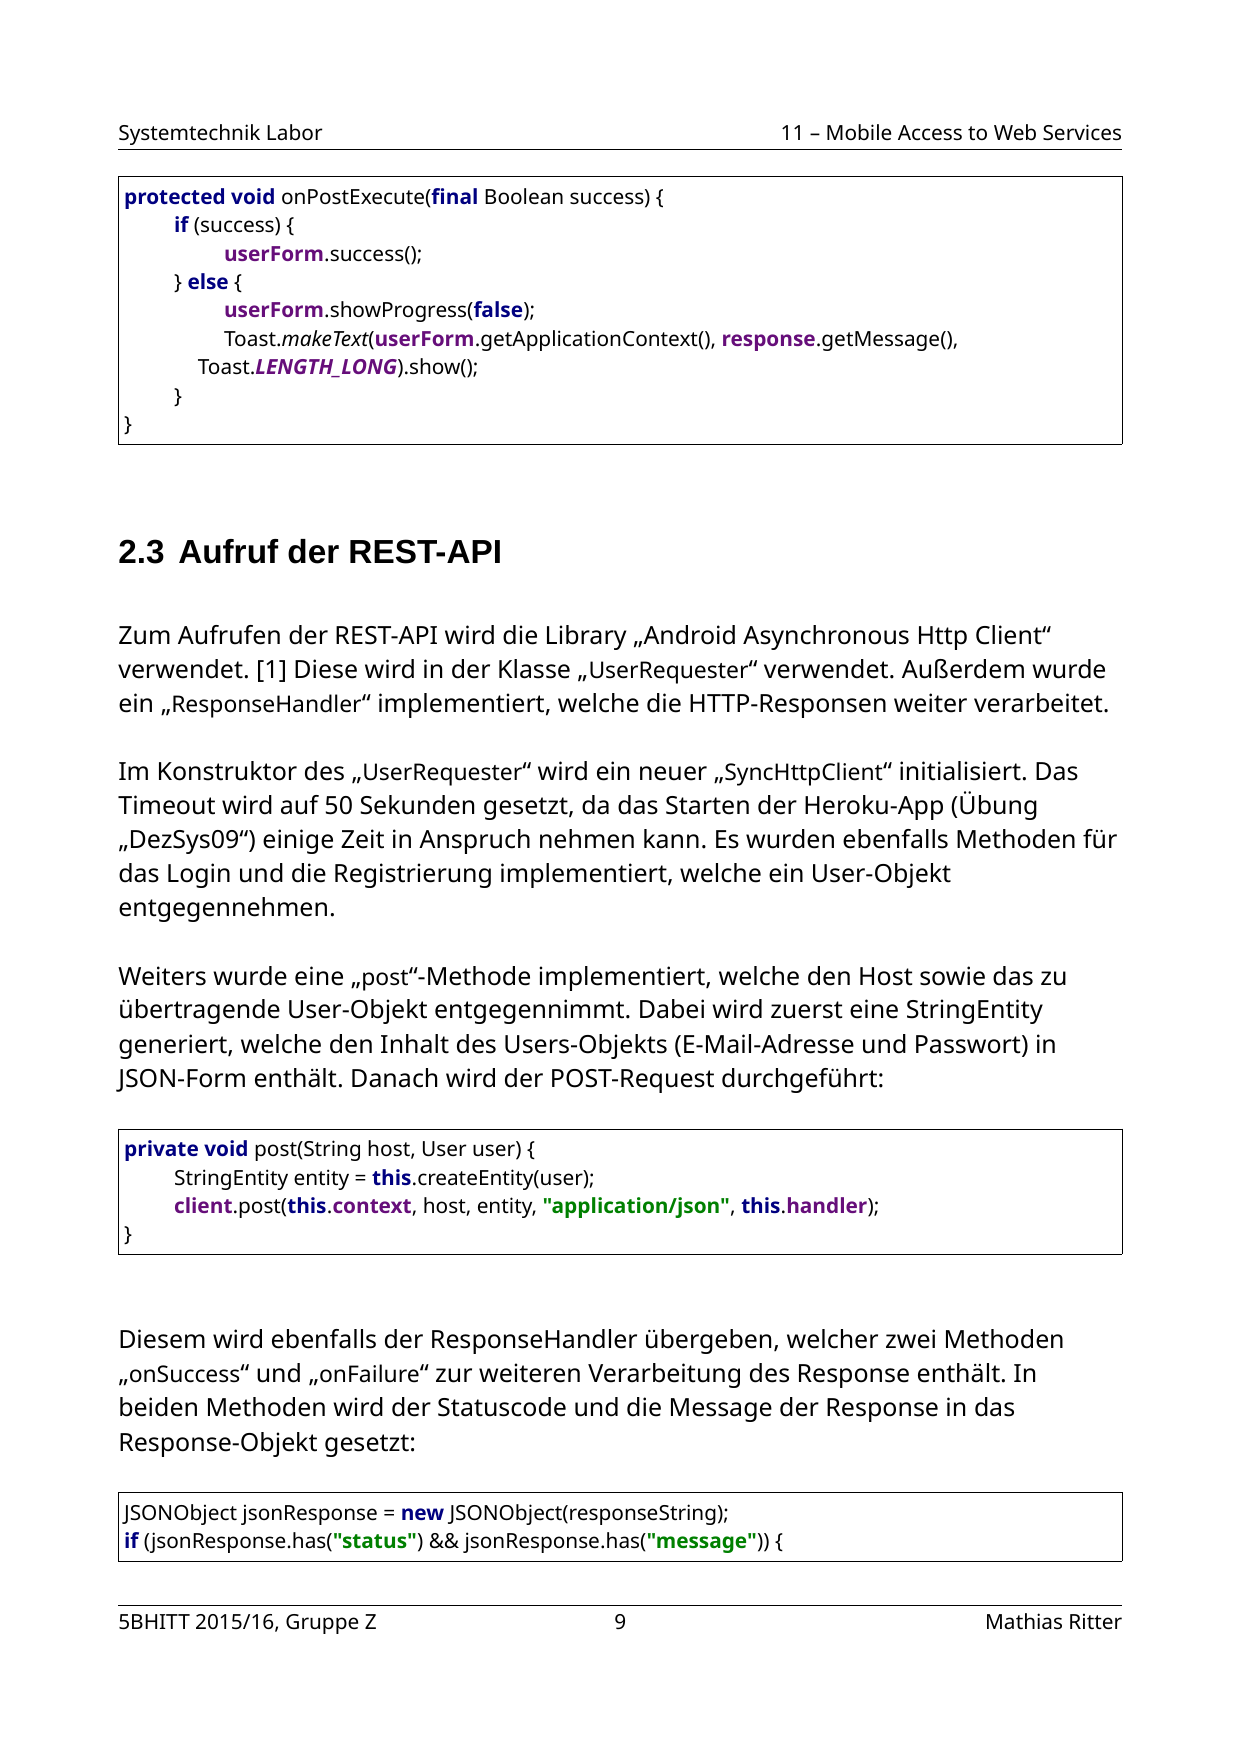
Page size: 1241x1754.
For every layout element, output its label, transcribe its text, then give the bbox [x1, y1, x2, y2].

table_header private void post(String host, User user) { StringEntity entity = this.createEntity(user); client.post(this.context, host, entity, "application/json", this.handler); } [119, 1130, 1122, 1254]
subtitle Aufruf der REST-API [118, 532, 1122, 571]
table_header JSONObject jsonResponse = new JSONObject(responseString); if (jsonResponse.has("status") && jsonResponse.has("message")) { [119, 1493, 1122, 1561]
text Im Konstruktor des „UserRequester“ wird ein neuer „SyncHttpClient“ initialisiert. Das Timeout wird auf 50 Sekunden gesetzt, da das Starten der Heroku-App (Übung „DezSys09“) einige Zeit in Anspruch nehmen kann. Es wurden ebenfalls Methoden für das Login und die Registrierung implementiert, welche ein User-Objekt entgegennehmen. [118, 754, 1122, 924]
text Diesem wird ebenfalls der ResponseHandler übergeben, welcher zwei Methoden „onSuccess“ und „onFailure“ zur weiteren Verarbeitung des Response enthält. In beiden Methoden wird der Statuscode und die Message der Response in das Response-Objekt gesetzt: [118, 1322, 1122, 1458]
text Weiters wurde eine „post“-Methode implementiert, welche den Host sowie das zu übertragende User-Objekt entgegennimmt. Dabei wird zuerst eine StringEntity generiert, welche den Inhalt des Users-Objekts (E-Mail-Adresse und Passwort) in JSON-Form enthält. Danach wird der POST-Request durchgeführt: [118, 958, 1122, 1094]
text Zum Aufrufen der REST-API wird die Library „Android Asynchronous Http Client“ verwendet. [1] Diese wird in der Klasse „UserRequester“ verwendet. Außerdem wurde ein „ResponseHandler“ implementiert, welche die HTTP-Responsen weiter verarbeitet. [118, 617, 1122, 720]
table_header protected void onPostExecute(final Boolean success) { if (success) { userForm.success(); } else { userForm.showProgress(false); Toast.makeText(userForm.getApplicationContext(), response.getMessage(), Toast.LENGTH_LONG).show(); } } [119, 177, 1122, 443]
